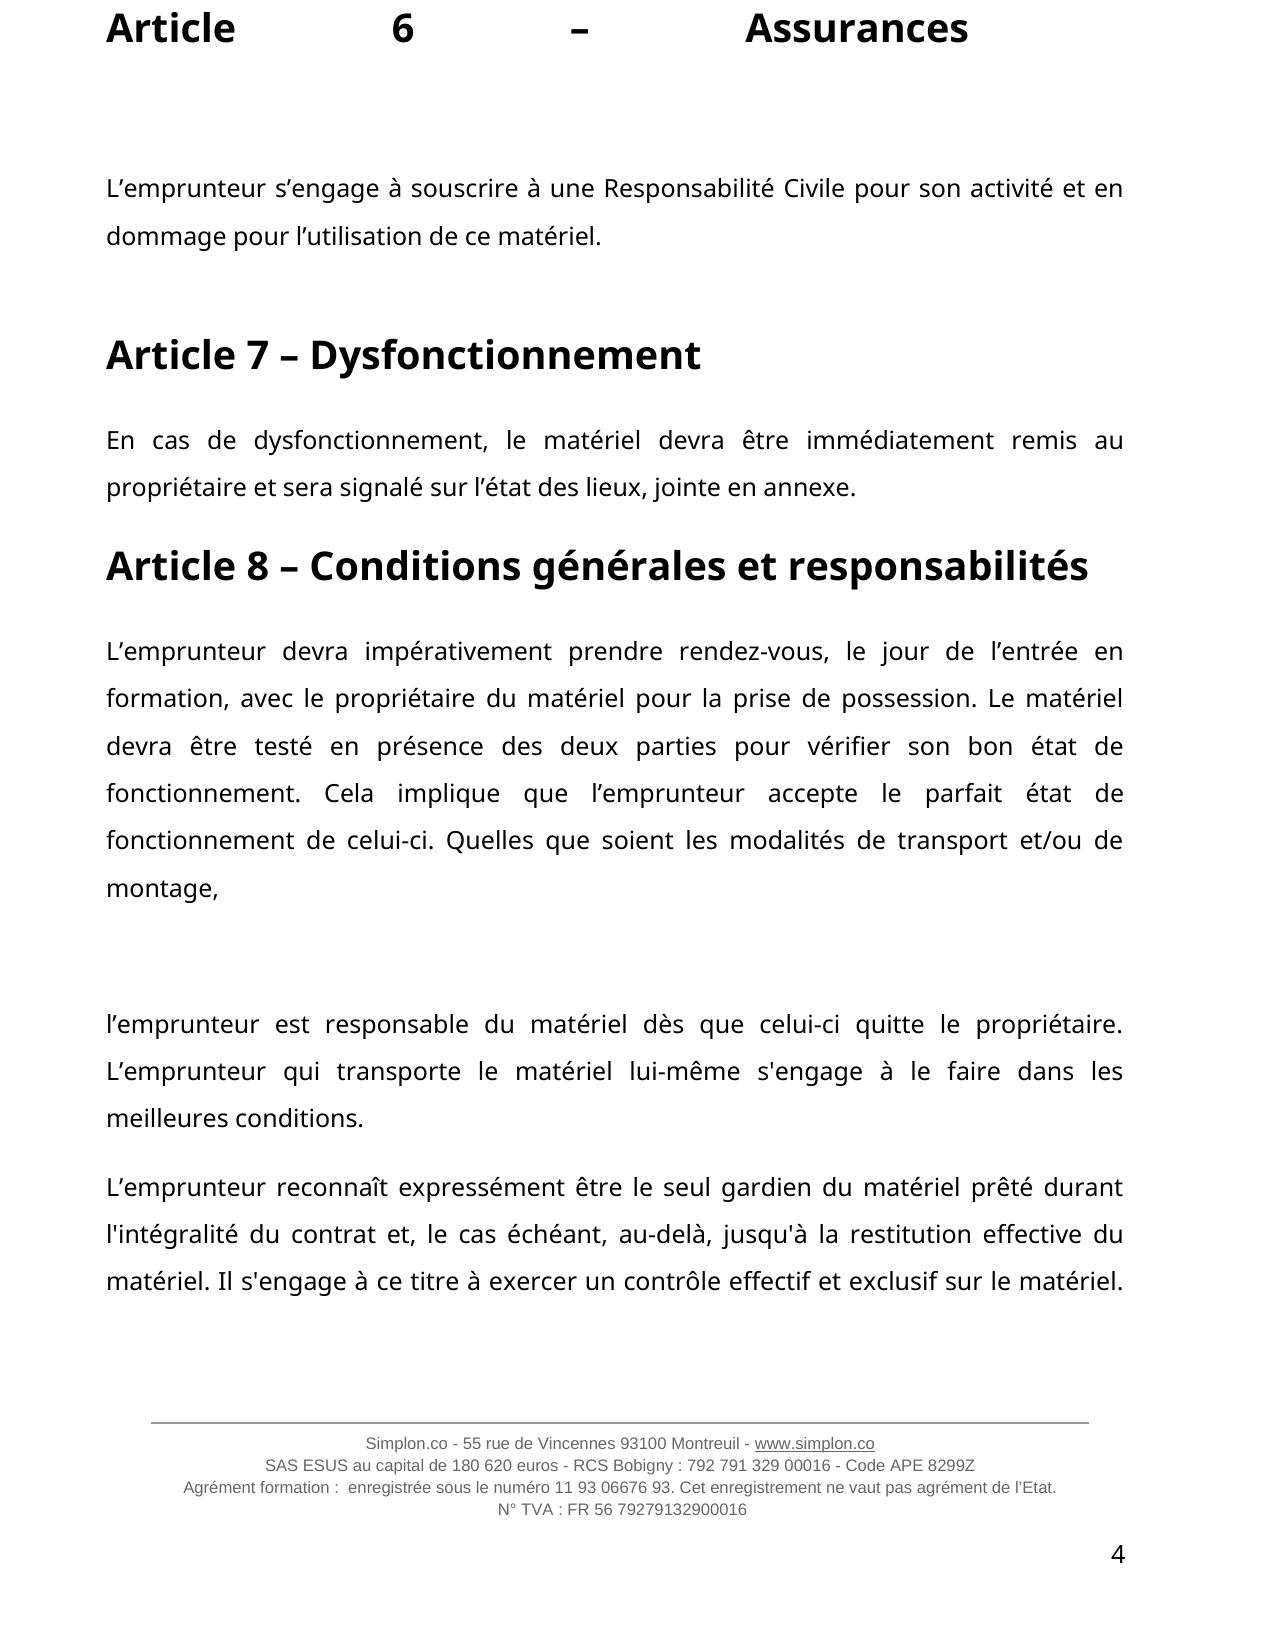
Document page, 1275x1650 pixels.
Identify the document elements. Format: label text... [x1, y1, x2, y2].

text En cas de dysfonctionnement, le matériel devra être immédiatement remis au propriétaire et sera signalé sur l’état des lieux, jointe en annexe. [106, 423, 1125, 504]
subtitle Article 6 – Assurances [106, 0, 1125, 129]
subtitle Article 8 – Conditions générales et responsabilités [106, 538, 1125, 592]
text L’emprunteur s’engage à souscrire à une Responsabilité Civile pour son activité et en dommage pour l’utilisation de ce matériel. [106, 171, 1125, 252]
text L’emprunteur reconnaît expressément être le seul gardien du matériel prêté durant l'intégralité du contrat et, le cas échéant, au-delà, jusqu'à la restitution effective du matériel. Il s'engage à ce titre à exercer un contrôle effectif et exclusif sur le matériel. [106, 1169, 1125, 1298]
text l’emprunteur est responsable du matériel dès que celui-ci quitte le propriétaire. L’emprunteur qui transporte le matériel lui-même s'engage à le faire dans les meilleures conditions. [106, 1007, 1125, 1135]
text L’emprunteur devra impérativement prendre rendez-vous, le jour de l’entrée en formation, avec le propriétaire du matériel pour la prise de possession. Le matériel devra être testé en présence des deux parties pour vérifier son bon état de fonctionnement. Cela implique que l’emprunteur accepte le parfait état de fonctionnement de celui-ci. Quelles que soient les modalités de transport et/ou de montage, [106, 634, 1125, 904]
subtitle Article 7 – Dysfonctionnement [106, 327, 1125, 381]
